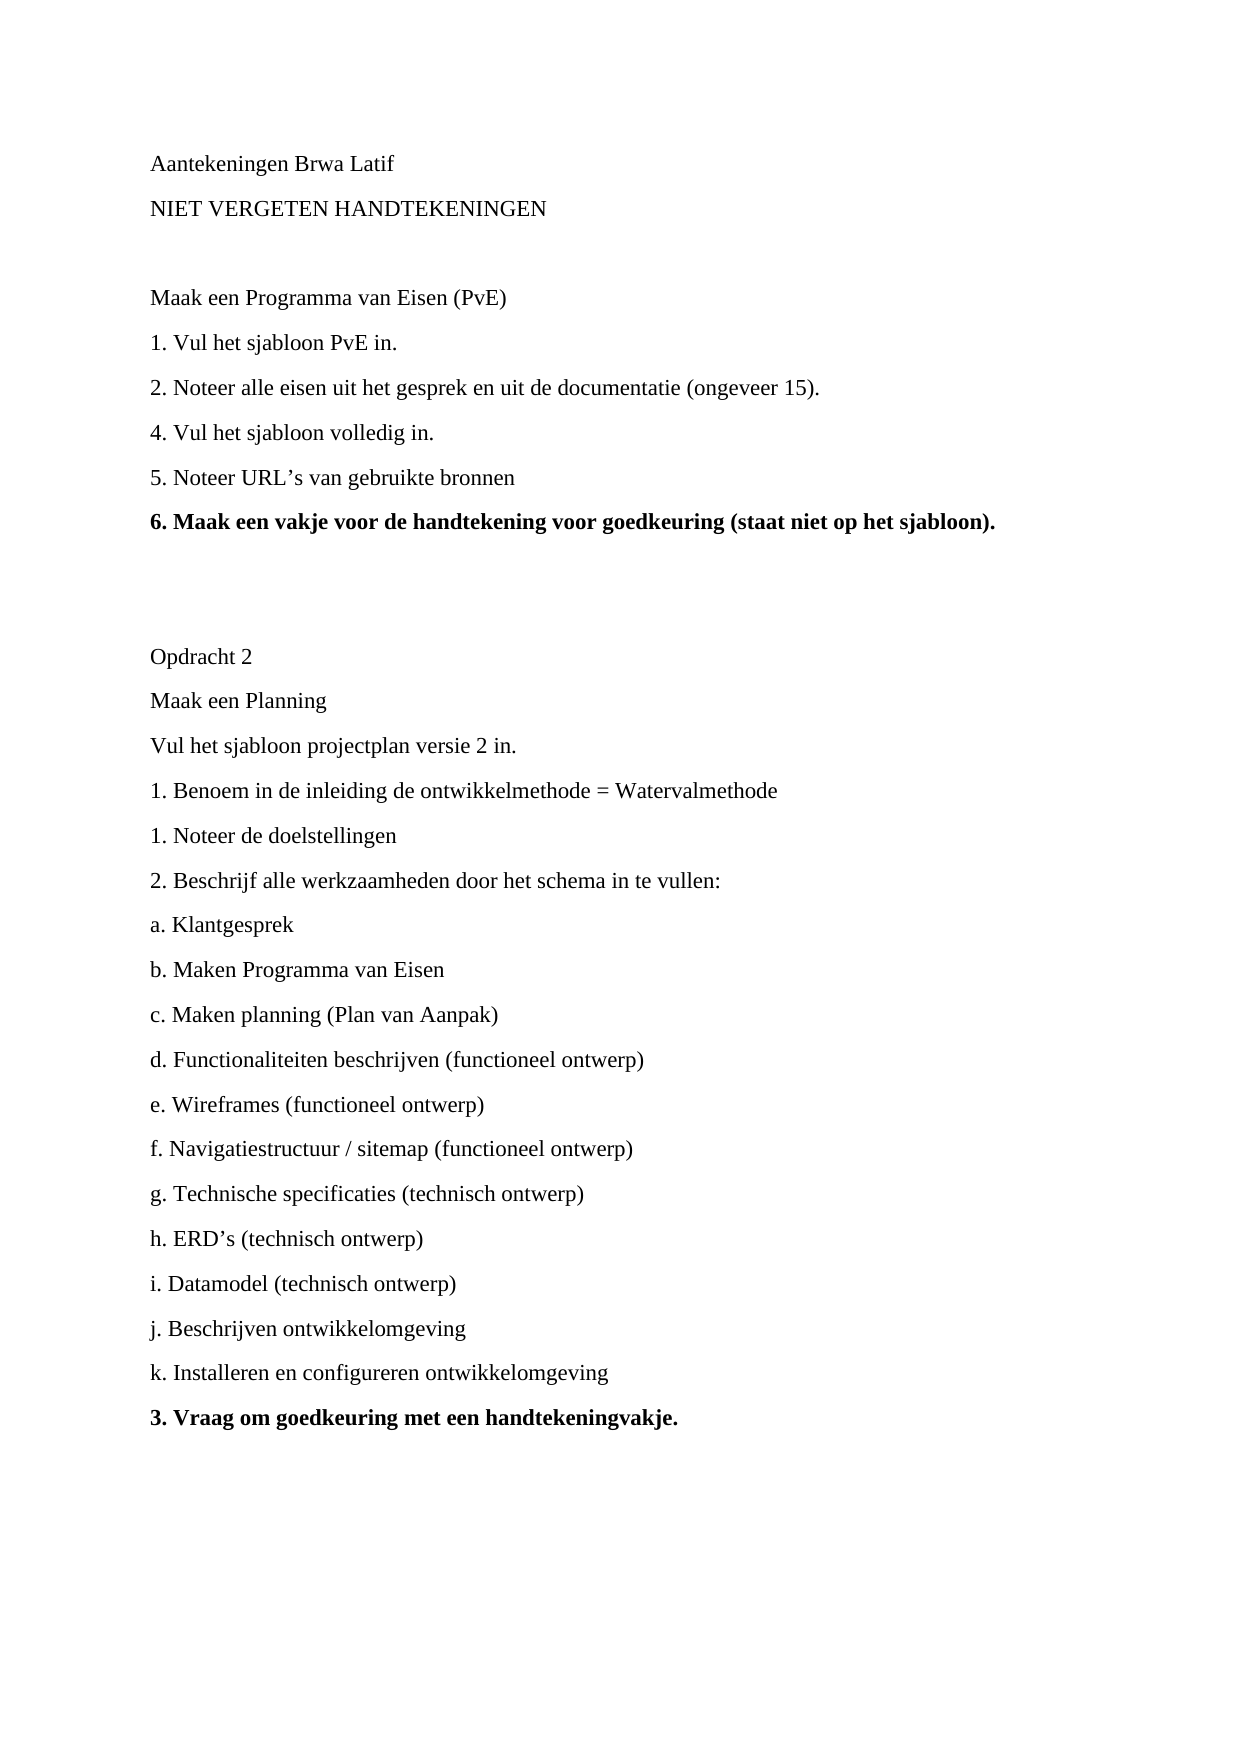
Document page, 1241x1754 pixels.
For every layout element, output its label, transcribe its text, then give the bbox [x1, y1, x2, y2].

text d. Functionaliteiten beschrijven (functioneel ontwerp) [150, 1046, 1090, 1072]
text 5. Noteer URL’s van gebruikte bronnen [150, 463, 1090, 490]
text 1. Noteer de doelstellingen [150, 822, 1090, 848]
text 2. Noteer alle eisen uit het gesprek en uit de documentatie (ongeveer 15). [150, 374, 1090, 400]
text a. Klantgesprek [150, 911, 1090, 938]
text i. Datamodel (technisch ontwerp) [150, 1270, 1090, 1296]
text Vul het sjabloon projectplan versie 2 in. [150, 732, 1090, 759]
text g. Technische specificaties (technisch ontwerp) [150, 1180, 1090, 1207]
text Maak een Programma van Eisen (PvE) [150, 284, 1090, 311]
text Opdracht 2 [150, 643, 1090, 669]
text b. Maken Programma van Eisen [150, 956, 1090, 983]
text 3. Vraag om goedkeuring met een handtekeningvakje. [150, 1404, 1090, 1431]
text 6. Maak een vakje voor de handtekening voor goedkeuring (staat niet op het sjabloon). [150, 508, 1090, 535]
text h. ERD’s (technisch ontwerp) [150, 1225, 1090, 1251]
text c. Maken planning (Plan van Aanpak) [150, 1001, 1090, 1027]
text 1. Benoem in de inleiding de ontwikkelmethode = Watervalmethode [150, 777, 1090, 803]
text Maak een Planning [150, 687, 1090, 714]
text j. Beschrijven ontwikkelomgeving [150, 1314, 1090, 1341]
text Aantekeningen Brwa Latif [150, 150, 1090, 176]
text NIET VERGETEN HANDTEKENINGEN [150, 195, 1090, 221]
text 2. Beschrijf alle werkzaamheden door het schema in te vullen: [150, 867, 1090, 893]
text 4. Vul het sjabloon volledig in. [150, 419, 1090, 445]
text f. Navigatiestructuur / sitemap (functioneel ontwerp) [150, 1135, 1090, 1162]
text 1. Vul het sjabloon PvE in. [150, 329, 1090, 356]
text k. Installeren en configureren ontwikkelomgeving [150, 1359, 1090, 1386]
text e. Wireframes (functioneel ontwerp) [150, 1091, 1090, 1117]
